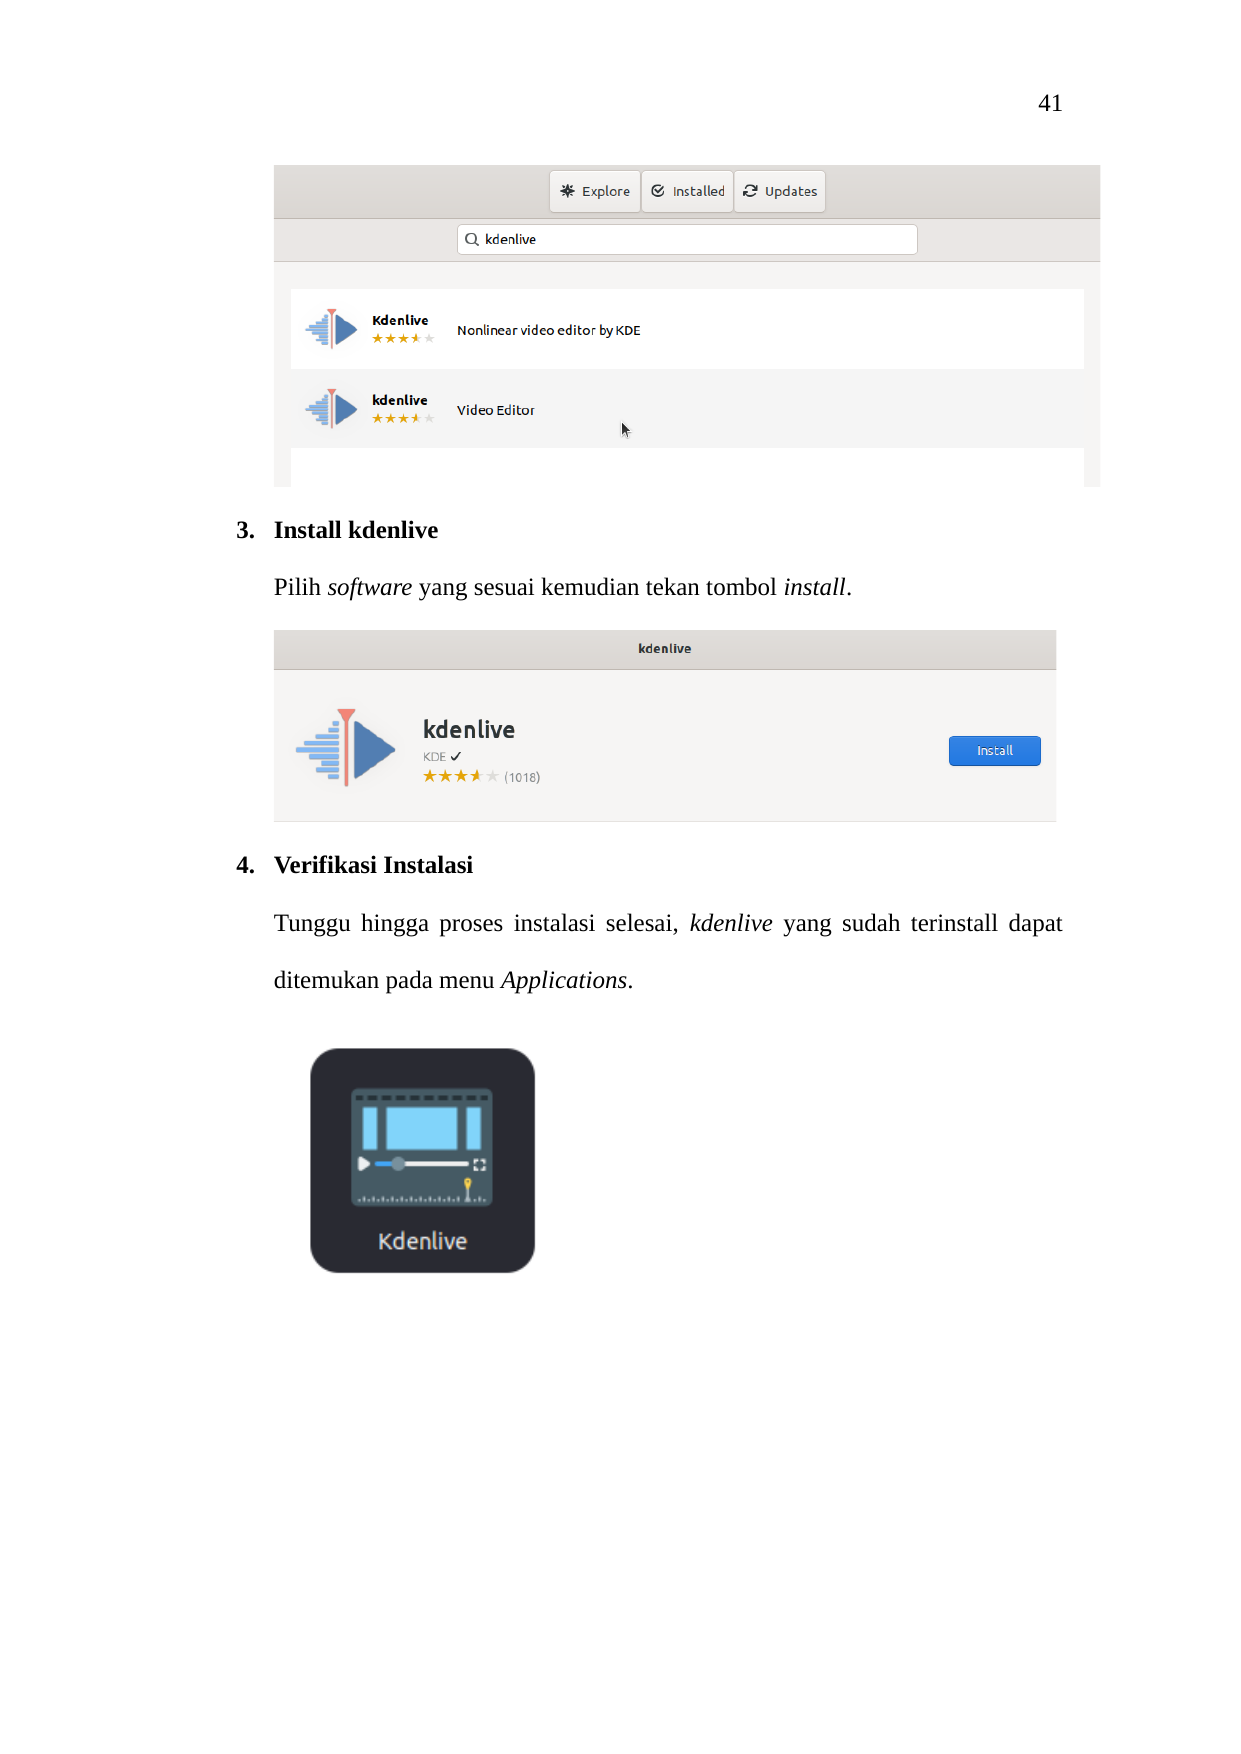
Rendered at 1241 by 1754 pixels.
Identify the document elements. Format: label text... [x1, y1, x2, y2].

list Tunggu hingga proses instalasi selesai, kdenlive yang sudah terinstall dapat ditemukan pada menu Applications. [236, 908, 1063, 994]
picture [273, 630, 1057, 822]
picture [273, 165, 1101, 487]
list Pilih software yang sesuai kemudian tekan tombol install. [236, 572, 1063, 601]
picture [273, 1022, 576, 1292]
list Verifikasi Instalasi [236, 850, 1063, 879]
list Install kdenlive [236, 515, 1063, 544]
